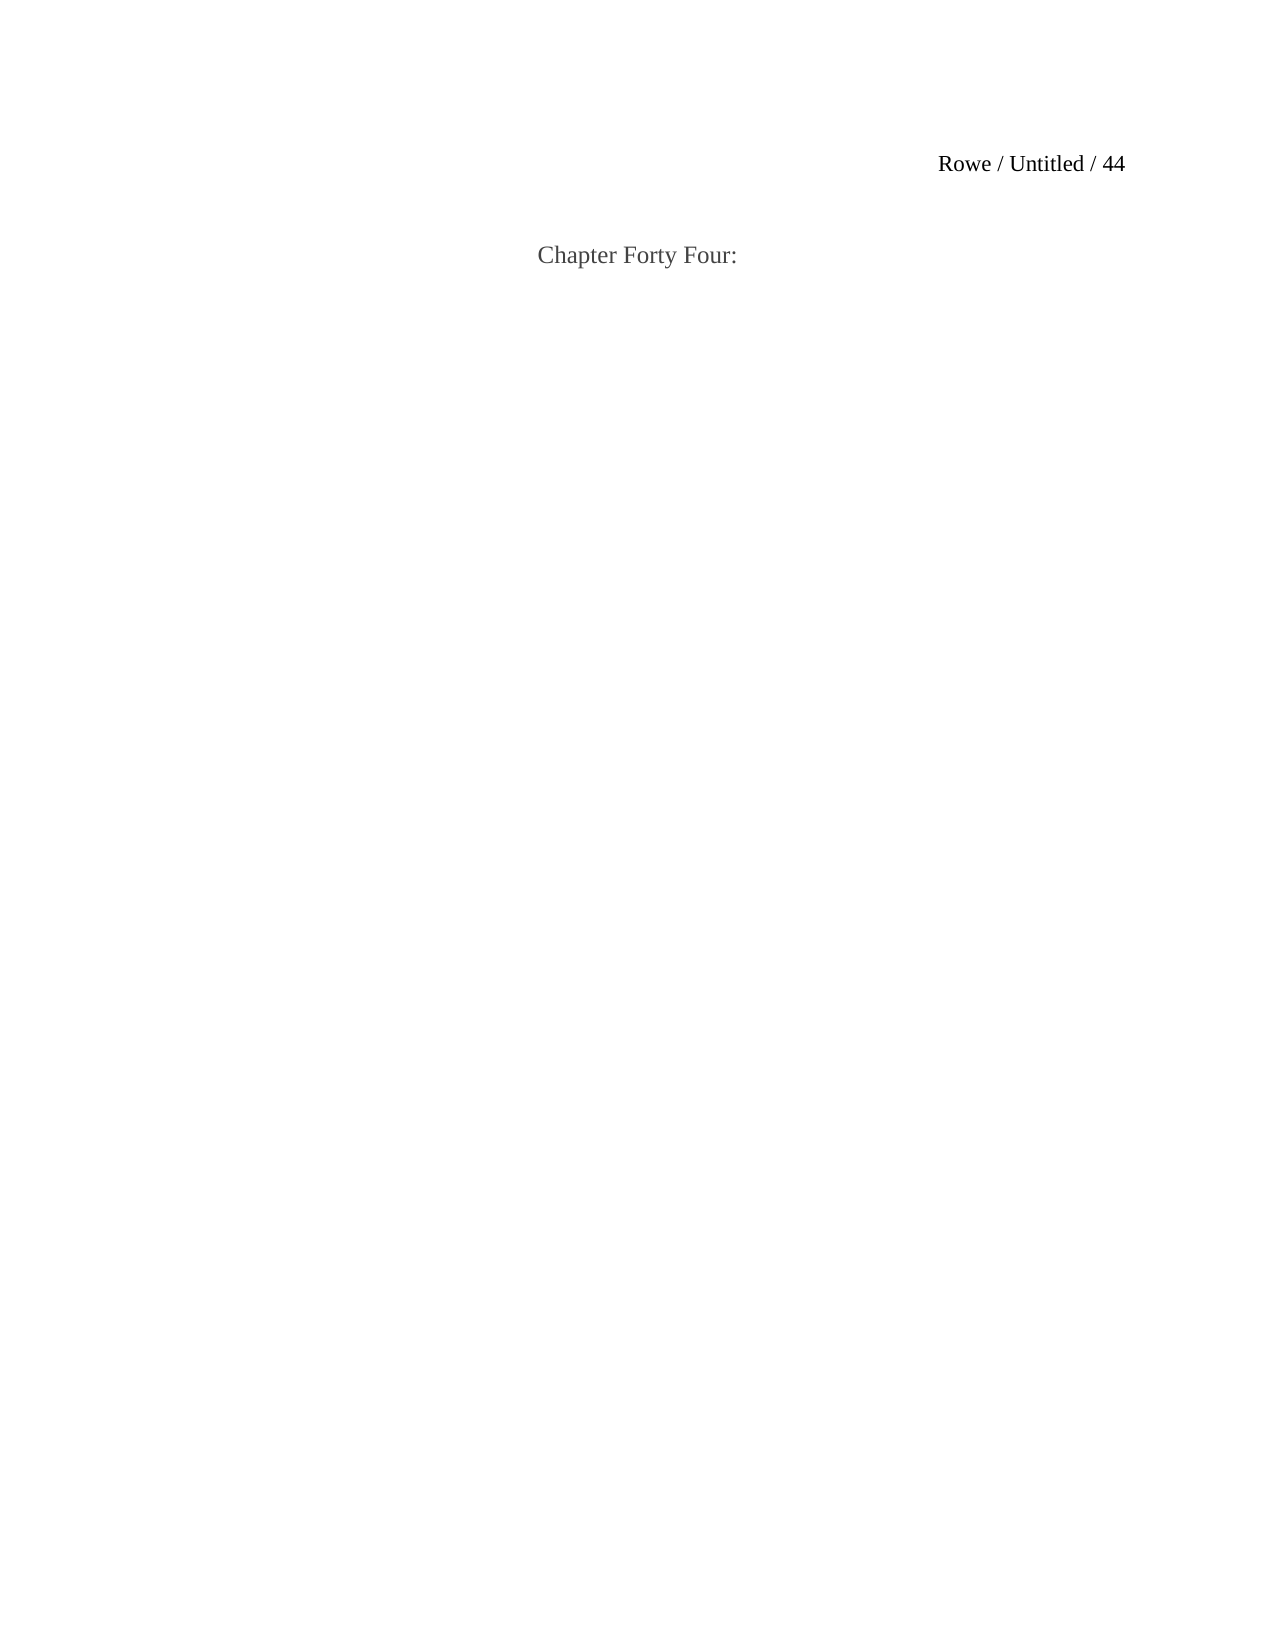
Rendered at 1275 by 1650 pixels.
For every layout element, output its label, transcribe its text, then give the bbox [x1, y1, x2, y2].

subtitle Chapter Forty Four: [150, 240, 1125, 268]
